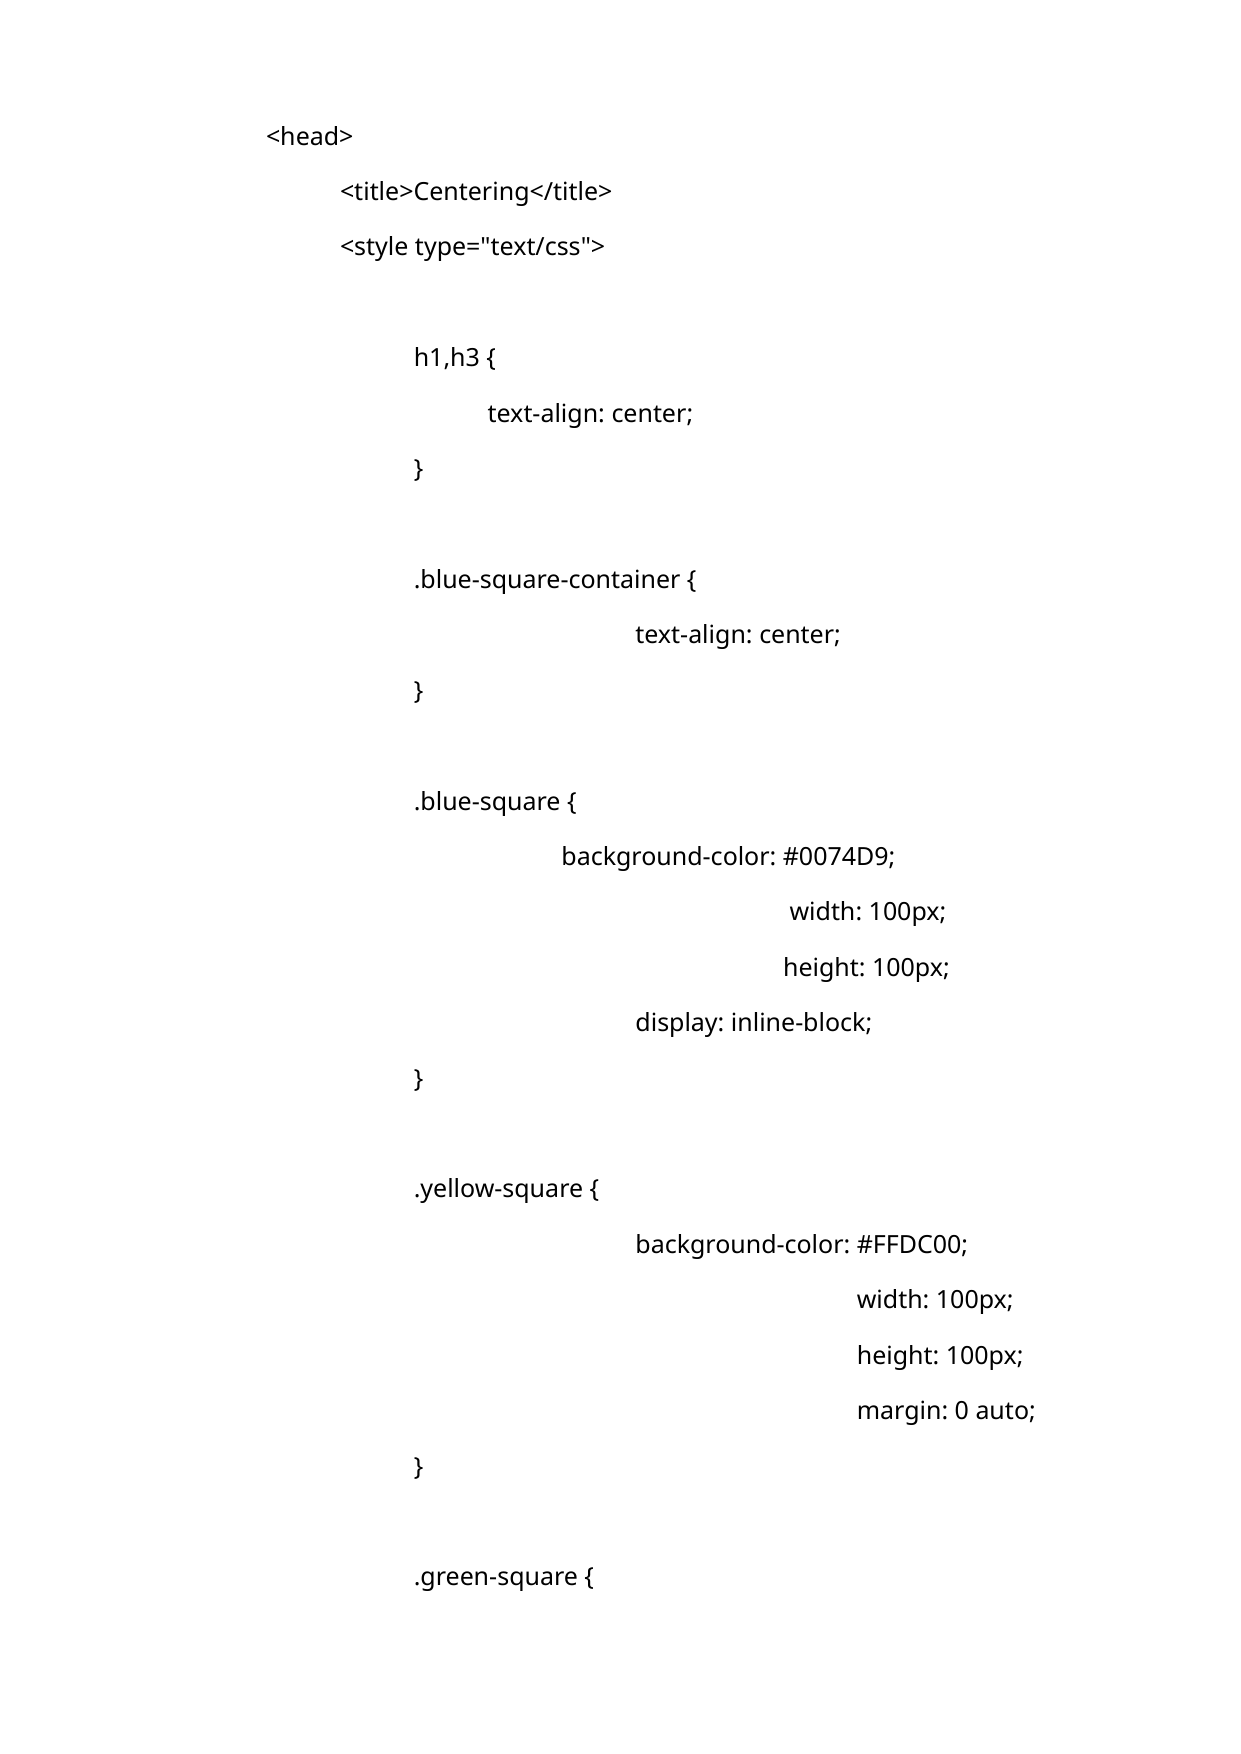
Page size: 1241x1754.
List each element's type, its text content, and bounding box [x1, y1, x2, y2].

text background-color: #FFDC00; [118, 1226, 1122, 1261]
text } [118, 1448, 1122, 1482]
text } [118, 451, 1122, 485]
text <style type="text/css"> [118, 229, 1122, 263]
text text-align: center; [118, 617, 1122, 651]
text text-align: center; [118, 395, 1122, 429]
text margin: 0 auto; [118, 1393, 1122, 1427]
text display: inline-block; [118, 1005, 1122, 1039]
text width: 100px; [118, 1282, 1122, 1316]
text h1,h3 { [118, 340, 1122, 374]
text .green-square { [118, 1559, 1122, 1593]
text .blue-square { [118, 783, 1122, 817]
text width: 100px; [118, 894, 1122, 928]
text <head> [118, 118, 1122, 152]
text <title>Centering</title> [118, 173, 1122, 208]
text } [118, 672, 1122, 706]
text .yellow-square { [118, 1171, 1122, 1205]
text background-color: #0074D9; [118, 838, 1122, 873]
text .blue-square-container { [118, 561, 1122, 596]
text height: 100px; [118, 949, 1122, 983]
text } [118, 1060, 1122, 1094]
text height: 100px; [118, 1337, 1122, 1371]
